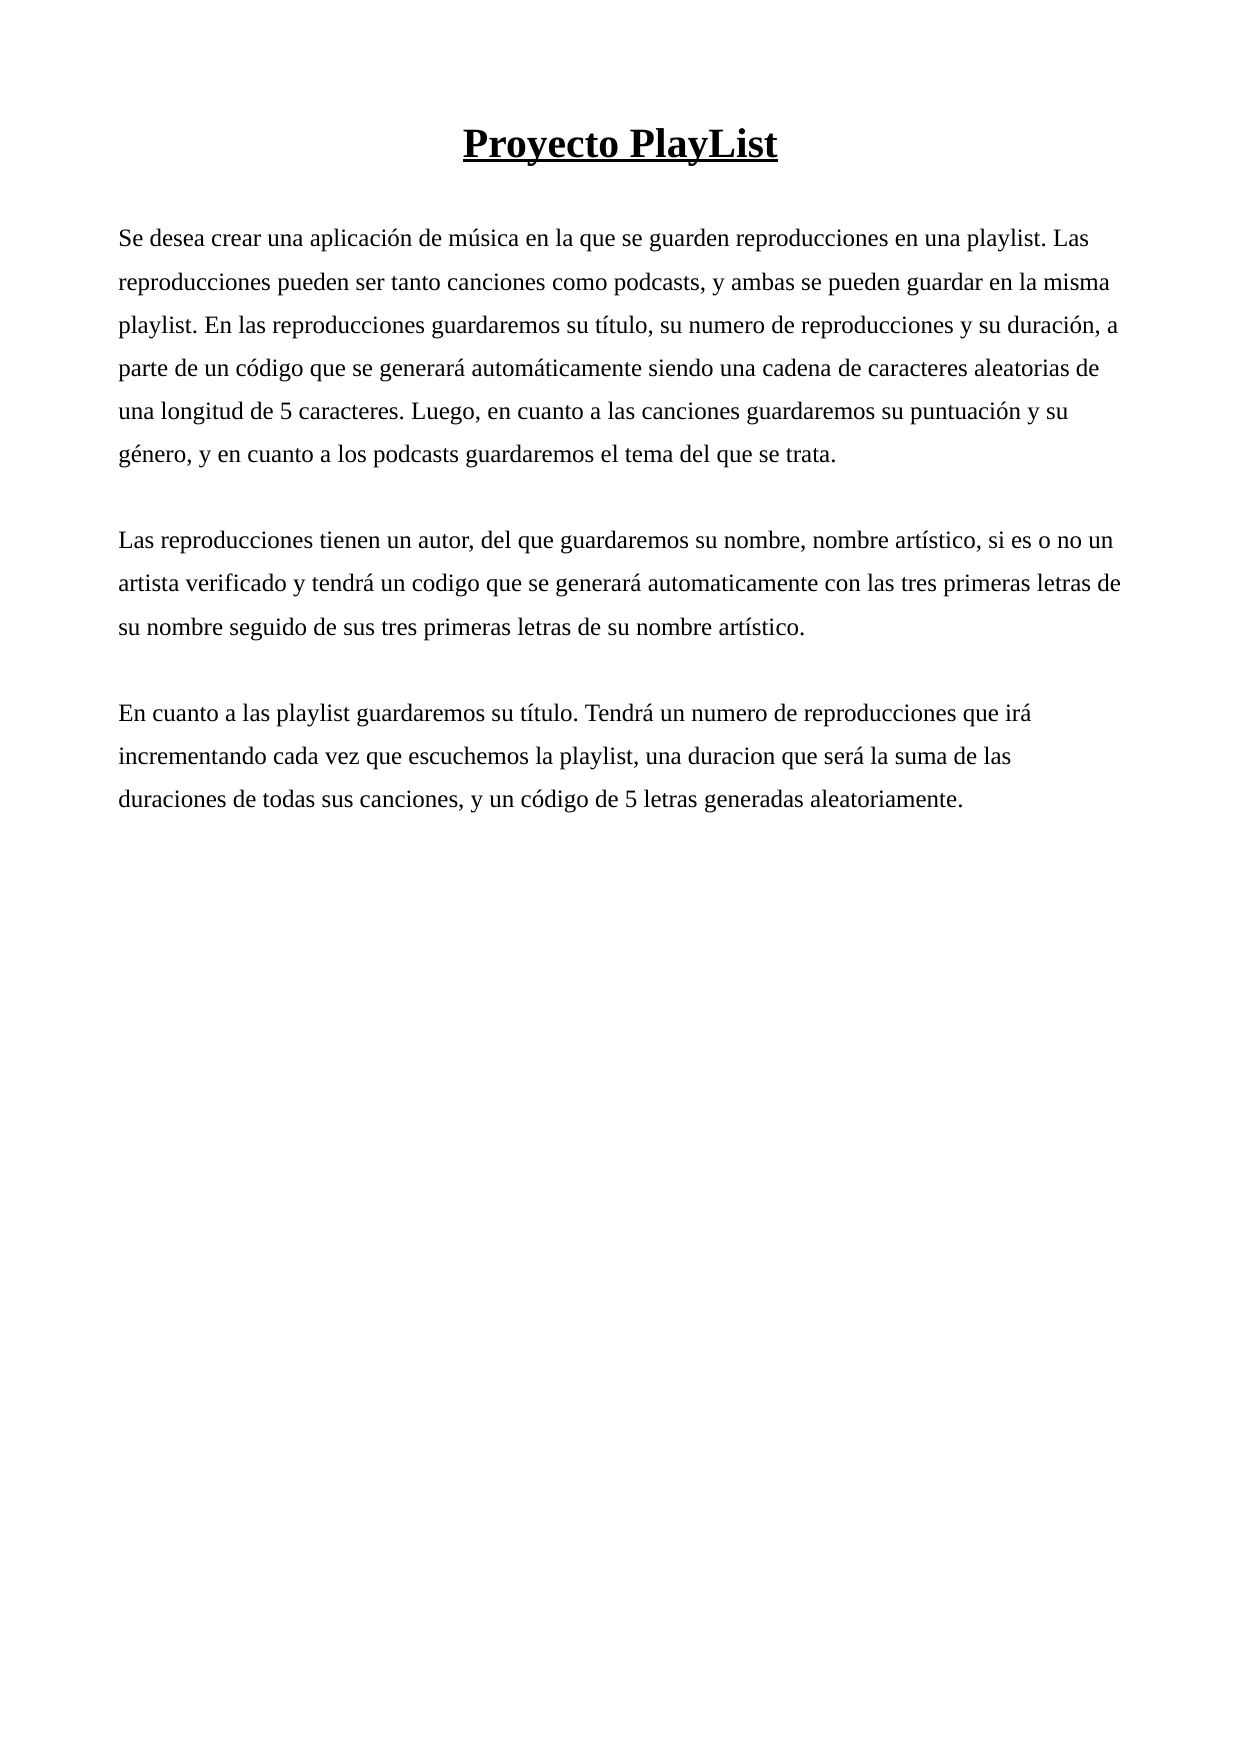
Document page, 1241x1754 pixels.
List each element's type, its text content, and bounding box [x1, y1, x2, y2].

text Las reproducciones tienen un autor, del que guardaremos su nombre, nombre artístico, si es o no un artista verificado y tendrá un codigo que se generará automaticamente con las tres primeras letras de su nombre seguido de sus tres primeras letras de su nombre artístico. [118, 525, 1122, 640]
text Se desea crear una aplicación de música en la que se guarden reproducciones en una playlist. Las reproducciones pueden ser tanto canciones como podcasts, y ambas se pueden guardar en la misma playlist. En las reproducciones guardaremos su título, su numero de reproducciones y su duración, a parte de un código que se generará automáticamente siendo una cadena de caracteres aleatorias de una longitud de 5 caracteres. Luego, en cuanto a las canciones guardaremos su puntuación y su género, y en cuanto a los podcasts guardaremos el tema del que se trata. [118, 223, 1122, 468]
text En cuanto a las playlist guardaremos su título. Tendrá un numero de reproducciones que irá incrementando cada vez que escuchemos la playlist, una duracion que será la suma de las duraciones de todas sus canciones, y un código de 5 letras generadas aleatoriamente. [118, 698, 1122, 813]
text Proyecto PlayList [118, 118, 1122, 166]
